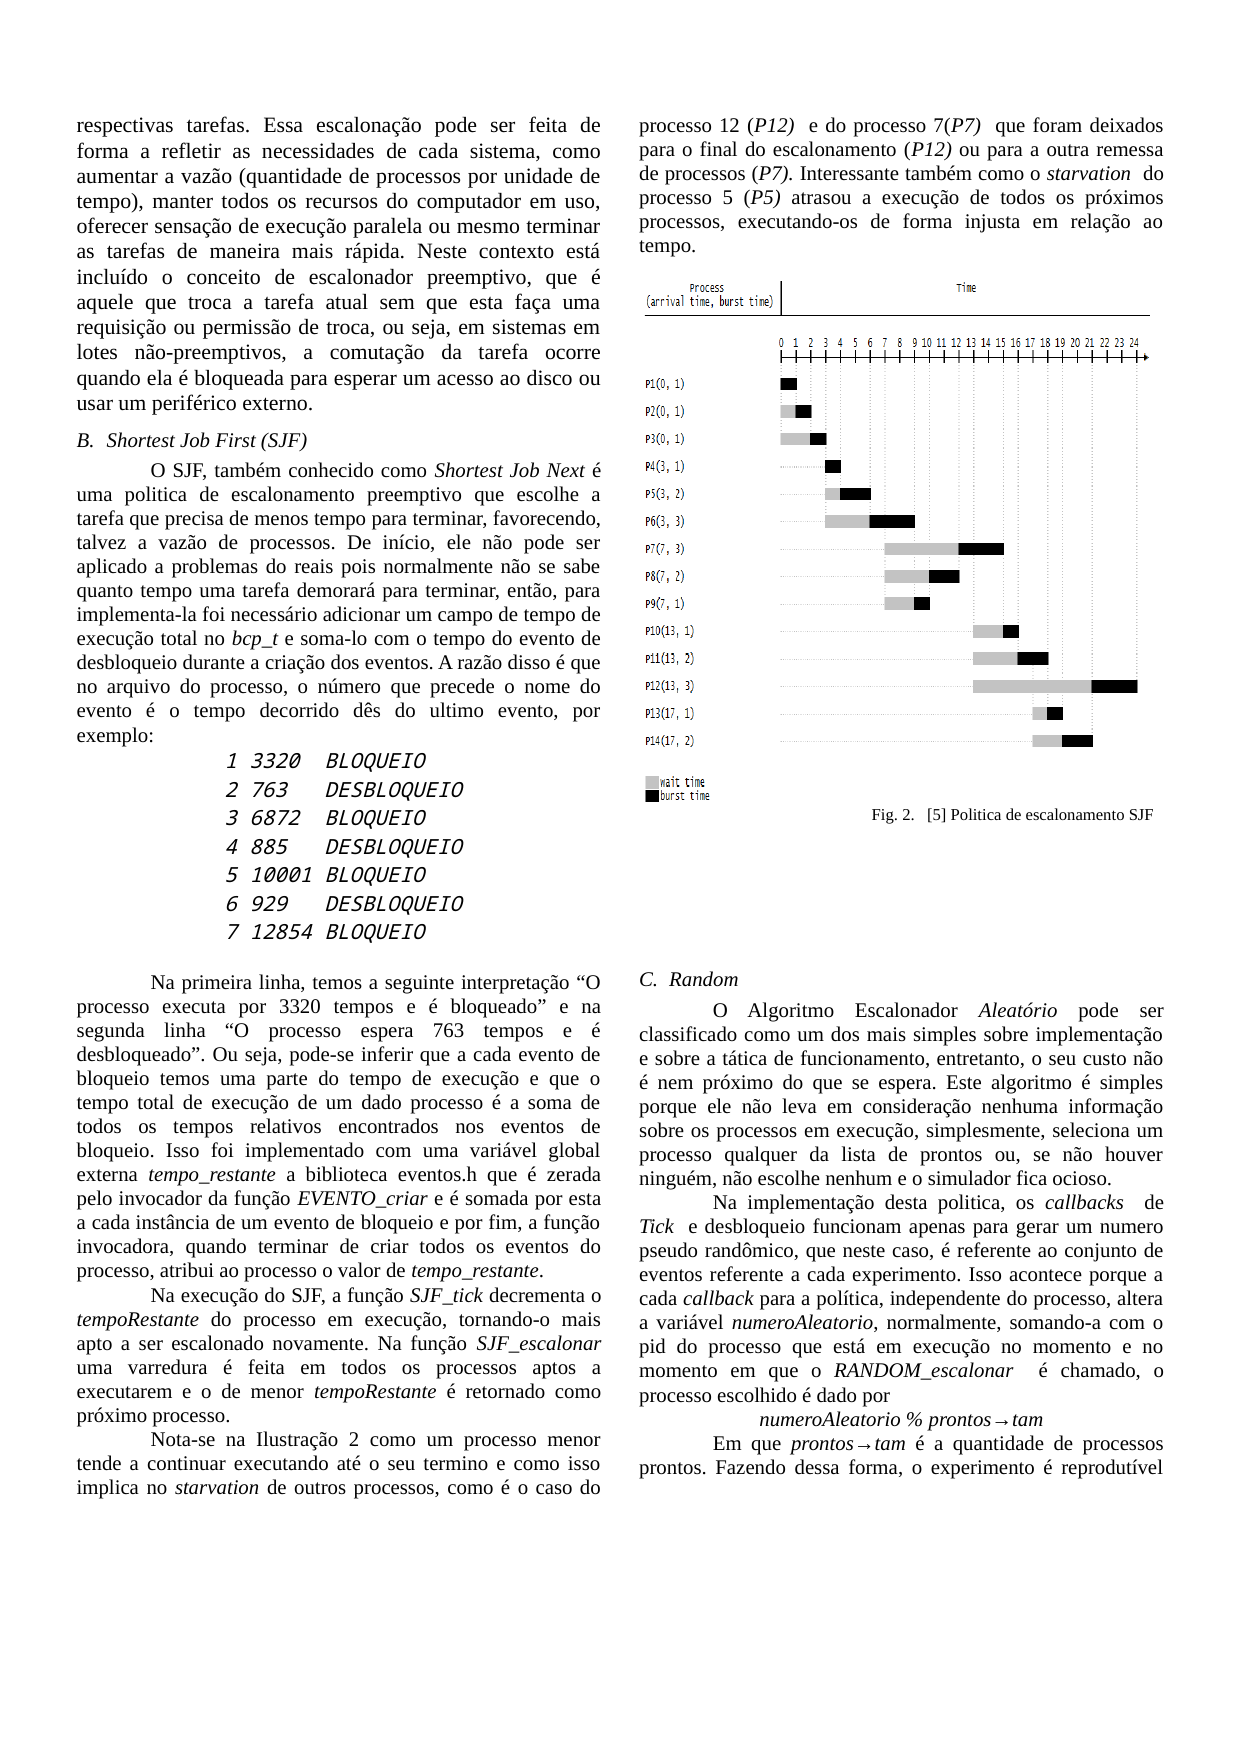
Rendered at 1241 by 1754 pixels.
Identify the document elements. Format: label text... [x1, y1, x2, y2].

picture [644, 281, 1150, 805]
text Em que prontos→tam é a quantidade de processos prontos. Fazendo dessa forma, o experimento é reprodutível [639, 1431, 1164, 1479]
text O Algoritmo Escalonador Aleatório pode ser classificado como um dos mais simples sobre implementação e sobre a tática de funcionamento, entretanto, o seu custo não é nem próximo do que se espera. Este algoritmo é simples porque ele não leva em consideração nenhuma informação sobre os processos em execução, simplesmente, seleciona um processo qualquer da lista de prontos ou, se não houver ninguém, não escolhe nenhum e o simulador fica ocioso. [639, 997, 1164, 1190]
text Nota-se na Ilustração 2 como um processo menor tende a continuar executando até o seu termino e como isso implica no starvation de outros processos, como é o caso do [76, 1427, 601, 1499]
text Na implementação desta politica, os callbacks de Tick e desbloqueio funcionam apenas para gerar um numero pseudo randômico, que neste caso, é referente ao conjunto de eventos referente a cada experimento. Isso acontece porque a cada callback para a política, independente do processo, altera a variável numeroAleatorio, normalmente, somando-a com o pid do processo que está em execução no momento e no momento em que o RANDOM_escalonar é chamado, o processo escolhido é dado por [639, 1190, 1164, 1407]
text respectivas tarefas. Essa escalonação pode ser feita de forma a refletir as necessidades de cada sistema, como aumentar a vazão (quantidade de processos por unidade de tempo), manter todos os recursos do computador em uso, oferecer sensação de execução paralela ou mesmo terminar as tarefas de maneira mais rápida. Neste contexto está incluído o conceito de escalonador preemptivo, que é aquele que troca a tarefa atual sem que esta faça uma requisição ou permissão de troca, ou seja, em sistemas em lotes não-preemptivos, a comutação da tarefa ocorre quando ela é bloqueada para esperar um acesso ao disco ou usar um periférico externo. [76, 112, 601, 415]
text processo 12 (P12) e do processo 7(P7) que foram deixados para o final do escalonamento (P12) ou para a outra remessa de processos (P7). Interessante também como o starvation do processo 5 (P5) atrasou a execução de todos os próximos processos, executando-os de forma injusta em relação ao tempo. [639, 112, 1164, 257]
list [5] Politica de escalonamento SJF [645, 289, 1158, 824]
text numeroAleatorio % prontos→tam [639, 1407, 1164, 1431]
text O SJF, também conhecido como Shortest Job Next é uma politica de escalonamento preemptivo que escolhe a tarefa que precisa de menos tempo para terminar, favorecendo, talvez a vazão de processos. De início, ele não pode ser aplicado a problemas do reais pois normalmente não se sabe quanto tempo uma tarefa demorará para terminar, então, para implementa-la foi necessário adicionar um campo de tempo de execução total no bcp_t e soma-lo com o tempo do evento de desbloqueio durante a criação dos eventos. A razão disso é que no arquivo do processo, o número que precede o nome do evento é o tempo decorrido dês do ultimo evento, por exemplo: [76, 458, 601, 747]
subtitle Shortest Job First (SJF) [76, 427, 601, 452]
text Na execução do SJF, a função SJF_tick decrementa o tempoRestante do processo em execução, tornando-o mais apto a ser escalonado novamente. Na função SJF_escalonar uma varredura é feita em todos os processos aptos a executarem e o de menor tempoRestante é retornado como próximo processo. [76, 1282, 601, 1427]
text Na primeira linha, temos a seguinte interpretação “O processo executa por 3320 tempos e é bloqueado” e na segunda linha “O processo espera 763 tempos e é desbloqueado”. Ou seja, pode-se inferir que a cada evento de bloqueio temos uma parte do tempo de execução e que o tempo total de execução de um dado processo é a soma de todos os tempos relativos encontrados nos eventos de bloqueio. Isso foi implementado com uma variável global externa tempo_restante a biblioteca eventos.h que é zerada pelo invocador da função EVENTO_criar e é somada por esta a cada instância de um evento de bloqueio e por fim, a função invocadora, quando terminar de criar todos os eventos do processo, atribui ao processo o valor de tempo_restante. [76, 970, 601, 1282]
subtitle Random [639, 967, 1164, 991]
text 1 3320 BLOQUEIO 2 763 DESBLOQUEIO 3 6872 BLOQUEIO 4 885 DESBLOQUEIO 5 10001 BLOQUEIO 6 929 DESBLOQUEIO 7 12854 BLOQUEIO [224, 747, 601, 946]
